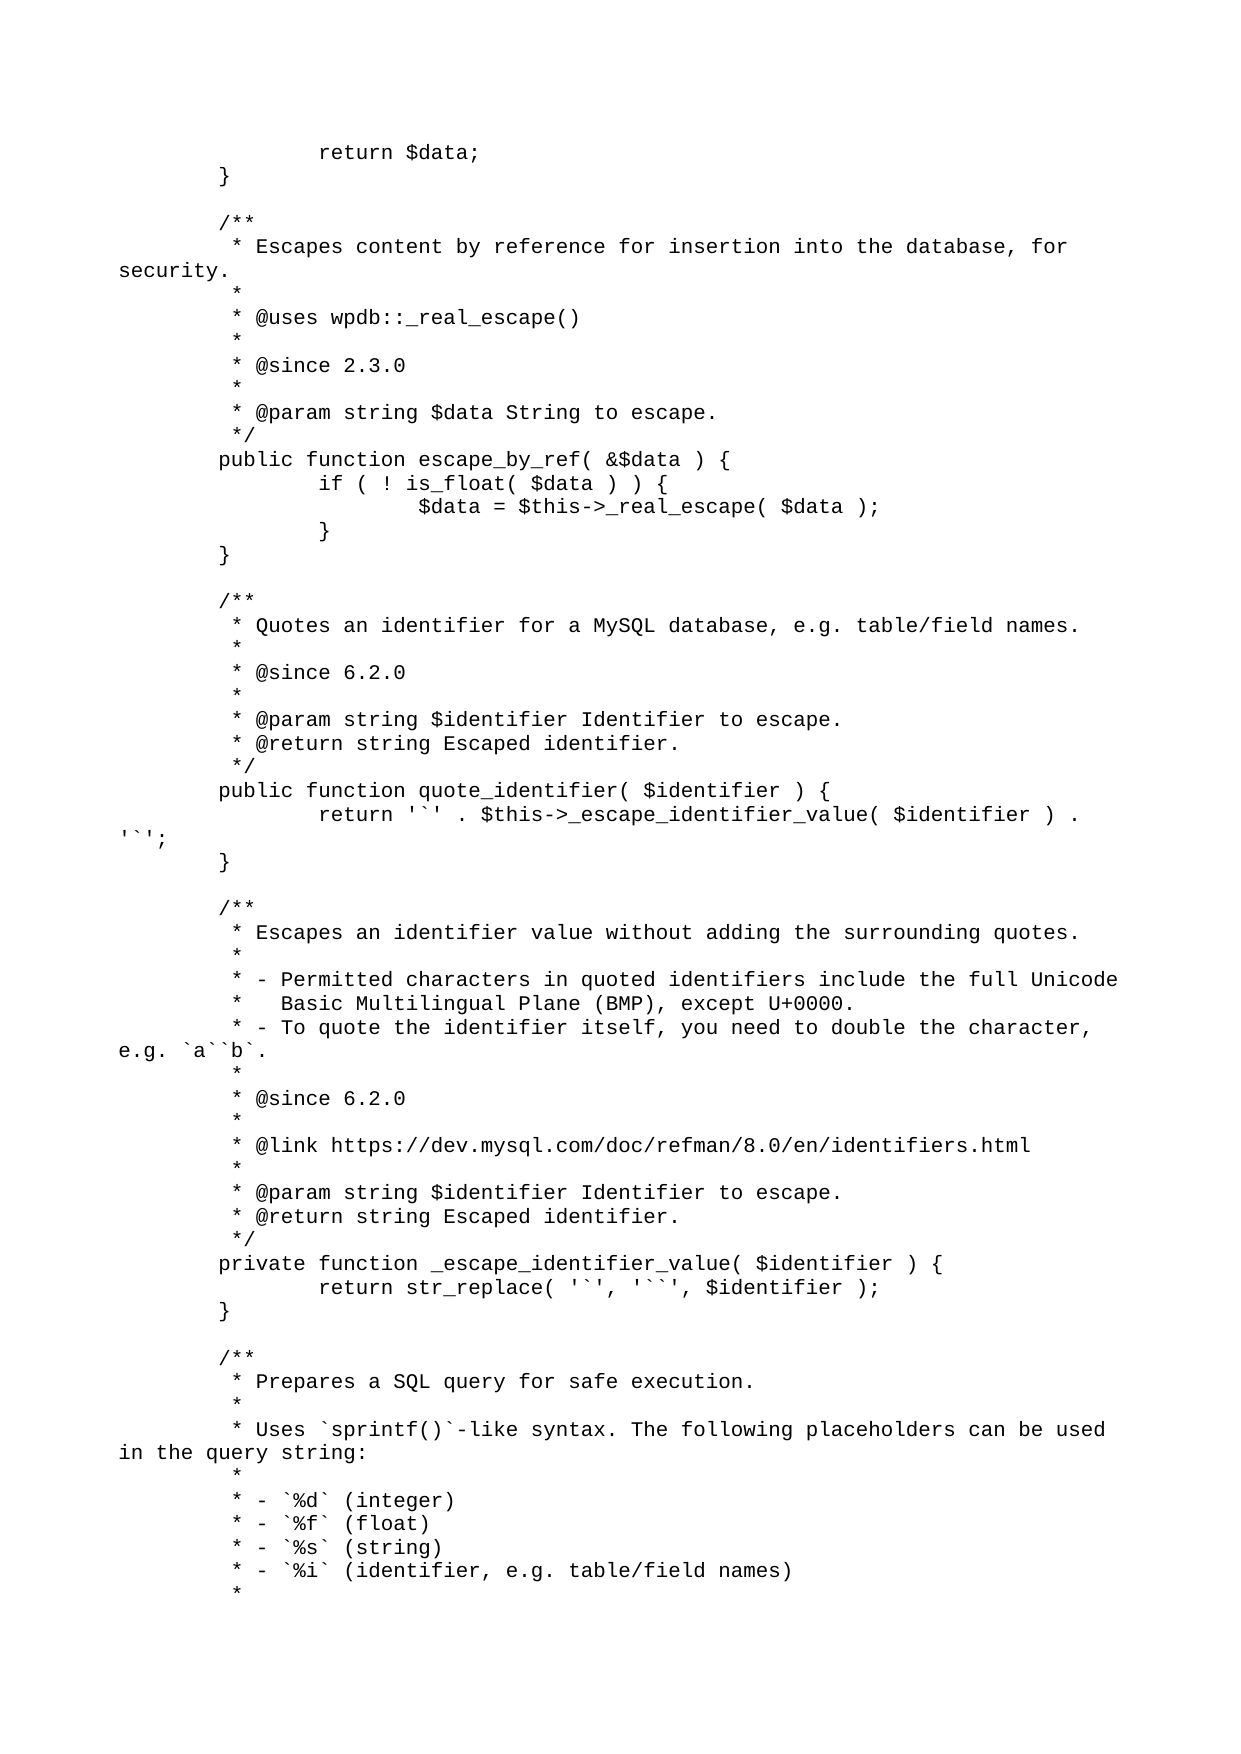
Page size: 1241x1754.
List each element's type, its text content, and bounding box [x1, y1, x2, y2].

text * - `%i` (identifier, e.g. table/field names) [118, 1561, 1122, 1584]
text public function quote_identifier( $identifier ) { [118, 780, 1122, 804]
text * @return string Escaped identifier. [118, 733, 1122, 757]
text * @param string $data String to escape. [118, 402, 1122, 426]
text * Prepares a SQL query for safe execution. [118, 1371, 1122, 1395]
text */ [118, 426, 1122, 449]
text } [118, 520, 1122, 544]
text } [118, 165, 1122, 189]
text * @param string $identifier Identifier to escape. [118, 709, 1122, 733]
text * [118, 284, 1122, 307]
text * [118, 638, 1122, 662]
text /** [118, 1348, 1122, 1371]
text * - `%f` (float) [118, 1513, 1122, 1537]
text * [118, 1395, 1122, 1419]
text * - `%d` (integer) [118, 1489, 1122, 1513]
text /** [118, 898, 1122, 922]
text * [118, 1111, 1122, 1135]
text * @since 6.2.0 [118, 1088, 1122, 1111]
text * - Permitted characters in quoted identifiers include the full Unicode [118, 969, 1122, 993]
text * @return string Escaped identifier. [118, 1206, 1122, 1229]
text * [118, 686, 1122, 709]
text */ [118, 757, 1122, 780]
text * Basic Multilingual Plane (BMP), except U+0000. [118, 993, 1122, 1017]
text /** [118, 213, 1122, 236]
text } [118, 544, 1122, 567]
text return str_replace( '`', '``', $identifier ); [118, 1277, 1122, 1300]
text * [118, 1466, 1122, 1489]
text $data = $this->_real_escape( $data ); [118, 496, 1122, 520]
text * [118, 1064, 1122, 1088]
text public function escape_by_ref( &$data ) { [118, 449, 1122, 473]
text * @since 2.3.0 [118, 354, 1122, 378]
text * [118, 1158, 1122, 1182]
text /** [118, 591, 1122, 615]
text * @uses wpdb::_real_escape() [118, 307, 1122, 331]
text * Uses `sprintf()`-like syntax. The following placeholders can be used in the query string: [118, 1419, 1122, 1466]
text * @link https://dev.mysql.com/doc/refman/8.0/en/identifiers.html [118, 1135, 1122, 1158]
text * [118, 1584, 1122, 1608]
text * Escapes content by reference for insertion into the database, for security. [118, 236, 1122, 284]
text * Escapes an identifier value without adding the surrounding quotes. [118, 922, 1122, 946]
text if ( ! is_float( $data ) ) { [118, 473, 1122, 496]
text return $data; [118, 142, 1122, 165]
text */ [118, 1229, 1122, 1253]
text } [118, 1300, 1122, 1324]
text * - `%s` (string) [118, 1537, 1122, 1561]
text * Quotes an identifier for a MySQL database, e.g. table/field names. [118, 615, 1122, 638]
text return '`' . $this->_escape_identifier_value( $identifier ) . '`'; [118, 804, 1122, 851]
text * [118, 378, 1122, 402]
text * @param string $identifier Identifier to escape. [118, 1182, 1122, 1206]
text * [118, 946, 1122, 969]
text * @since 6.2.0 [118, 662, 1122, 686]
text } [118, 851, 1122, 875]
text private function _escape_identifier_value( $identifier ) { [118, 1253, 1122, 1277]
text * [118, 331, 1122, 354]
text * - To quote the identifier itself, you need to double the character, e.g. `a``b`. [118, 1017, 1122, 1064]
